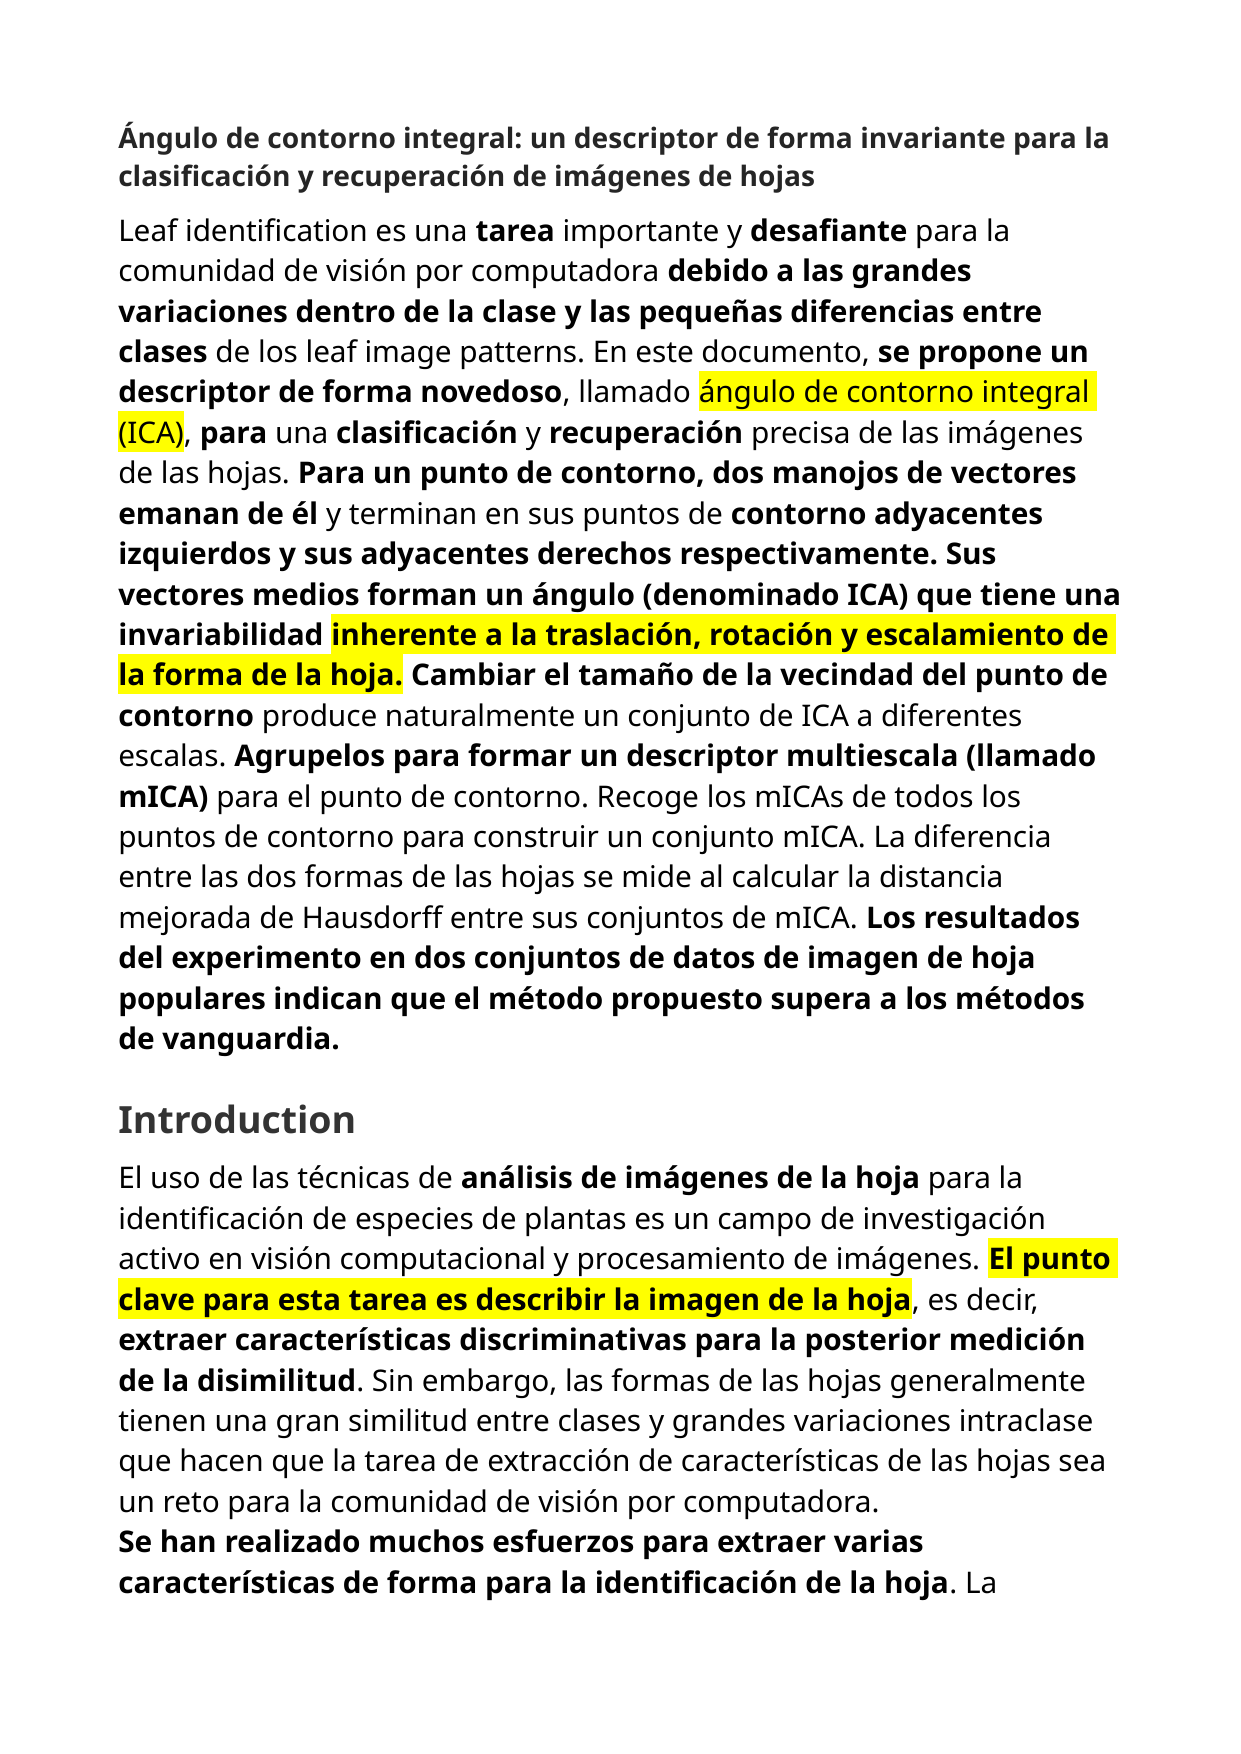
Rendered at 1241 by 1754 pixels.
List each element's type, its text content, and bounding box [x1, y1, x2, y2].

text El uso de las técnicas de análisis de imágenes de la hoja para la identificación de especies de plantas es un campo de investigación activo en visión computacional y procesamiento de imágenes. El punto clave para esta tarea es describir la imagen de la hoja, es decir, extraer características discriminativas para la posterior medición de la disimilitud. Sin embargo, las formas de las hojas generalmente tienen una gran similitud entre clases y grandes variaciones intraclase que hacen que la tarea de extracción de características de las hojas sea un reto para la comunidad de visión por computadora. [118, 1157, 1122, 1521]
text Se han realizado muchos esfuerzos para extraer varias características de forma para la identificación de la hoja. La [118, 1521, 1122, 1602]
subtitle Introduction [118, 1093, 1122, 1144]
text Leaf identification es una tarea importante y desafiante para la comunidad de visión por computadora debido a las grandes variaciones dentro de la clase y las pequeñas diferencias entre clases de los leaf image patterns. En este documento, se propone un descriptor de forma novedoso, llamado ángulo de contorno integral (ICA), para una clasificación y recuperación precisa de las imágenes de las hojas. Para un punto de contorno, dos manojos de vectores emanan de él y terminan en sus puntos de contorno adyacentes izquierdos y sus adyacentes derechos respectivamente. Sus vectores medios forman un ángulo (denominado ICA) que tiene una invariabilidad inherente a la traslación, rotación y escalamiento de la forma de la hoja. Cambiar el tamaño de la vecindad del punto de contorno produce naturalmente un conjunto de ICA a diferentes escalas. Agrupelos para formar un descriptor multiescala (llamado mICA) para el punto de contorno. Recoge los mICAs de todos los puntos de contorno para construir un conjunto mICA. La diferencia entre las dos formas de las hojas se mide al calcular la distancia mejorada de Hausdorff entre sus conjuntos de mICA. Los resultados del experimento en dos conjuntos de datos de imagen de hoja populares indican que el método propuesto supera a los métodos de vanguardia. [118, 209, 1122, 1058]
text Ángulo de contorno integral: un descriptor de forma invariante para la clasificación y recuperación de imágenes de hojas [118, 118, 1122, 195]
